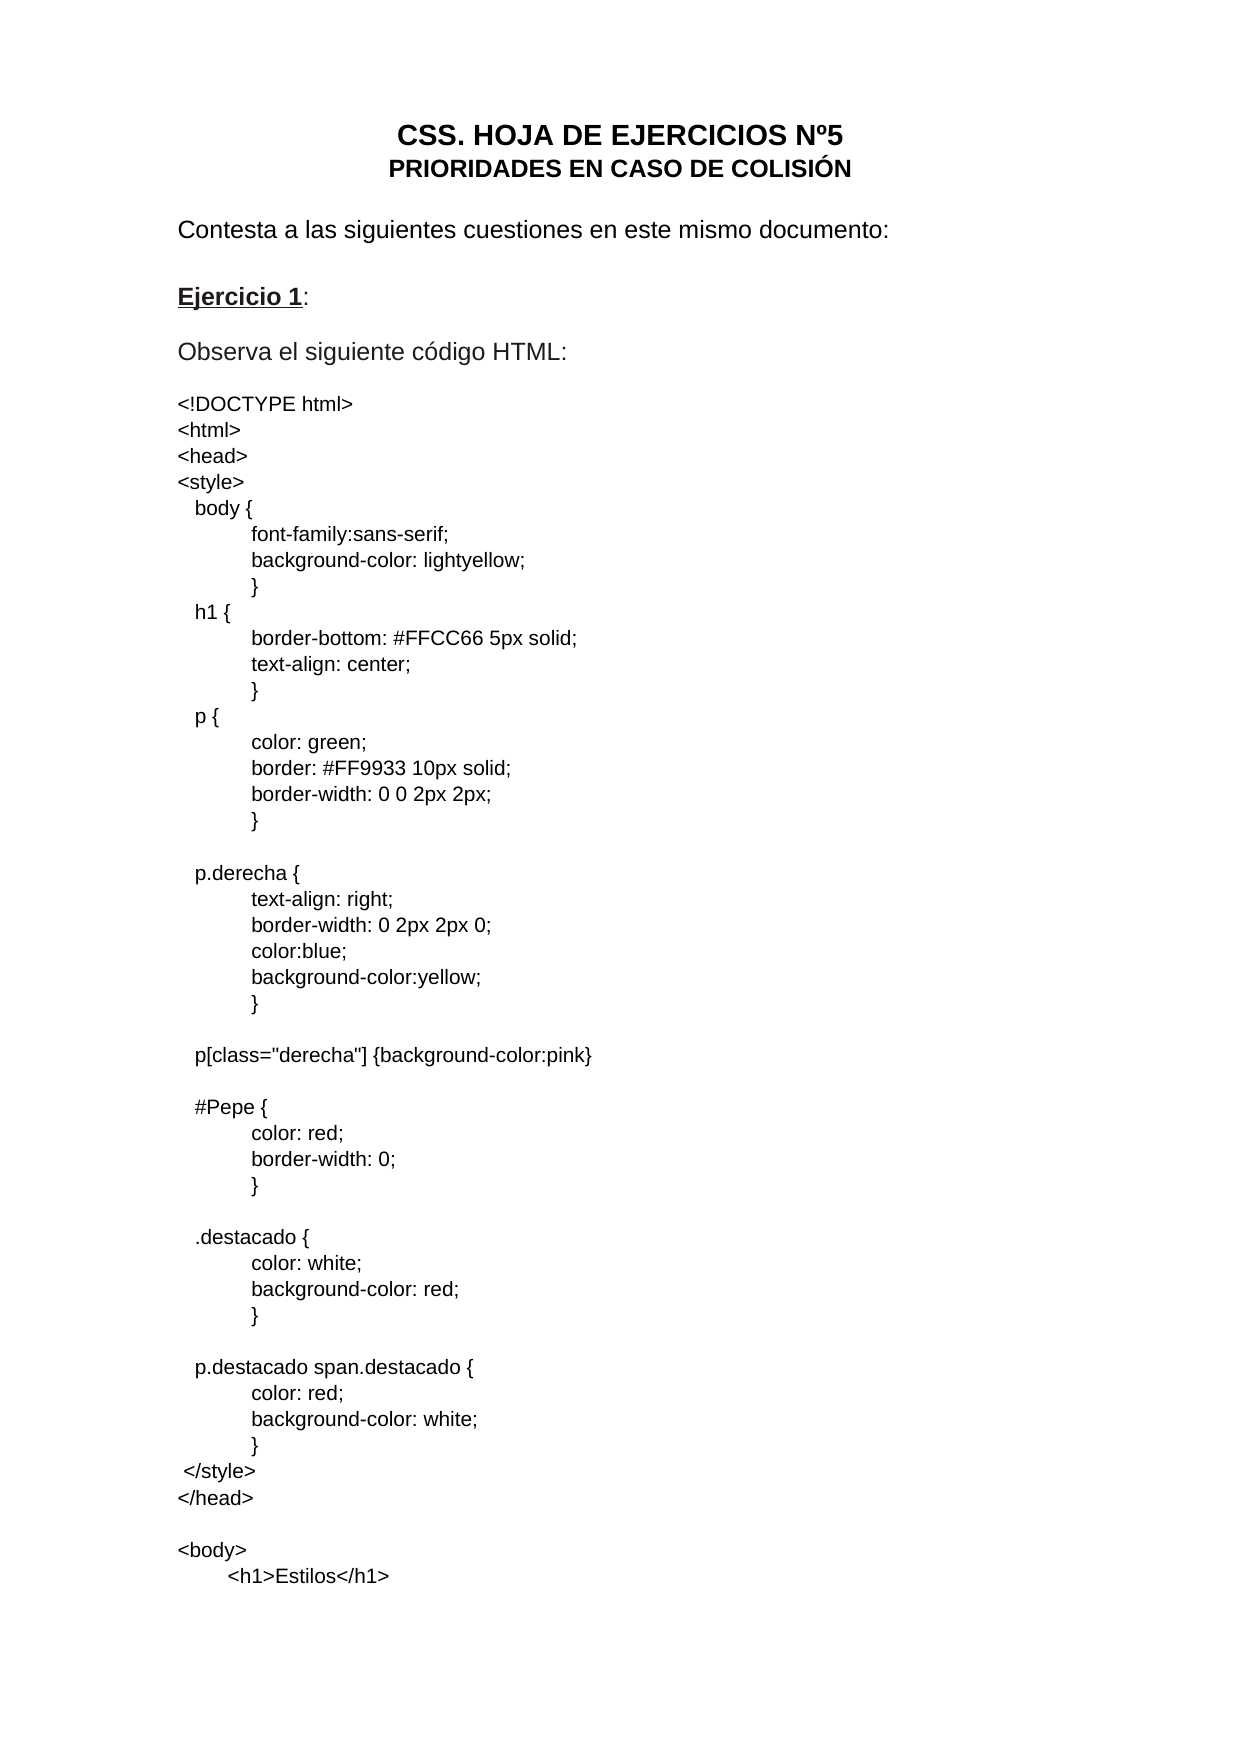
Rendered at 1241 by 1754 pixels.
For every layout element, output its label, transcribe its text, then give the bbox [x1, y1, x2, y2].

text <body> [177, 1537, 1063, 1561]
text background-color: lightyellow; [177, 548, 1063, 572]
text <style> [177, 470, 1063, 494]
text .destacado { [177, 1225, 1063, 1249]
text border-width: 0; [177, 1147, 1063, 1171]
text } [177, 678, 1063, 702]
text border: #FF9933 10px solid; [177, 756, 1063, 780]
text </head> [177, 1485, 1063, 1509]
text background-color: white; [177, 1407, 1063, 1431]
text p { [177, 704, 1063, 728]
text text-align: right; [177, 886, 1063, 910]
text } [177, 1303, 1063, 1327]
text border-width: 0 0 2px 2px; [177, 782, 1063, 806]
text color: red; [177, 1121, 1063, 1145]
text } [177, 1173, 1063, 1197]
text PRIORIDADES EN CASO DE COLISIÓN [177, 154, 1063, 183]
text color: white; [177, 1251, 1063, 1275]
text <h1>Estilos</h1> [222, 1563, 1063, 1587]
text color:blue; [177, 938, 1063, 962]
text Observa el siguiente código HTML: [177, 337, 1063, 365]
text color: green; [177, 730, 1063, 754]
text <html> [177, 418, 1063, 442]
text } [177, 1433, 1063, 1457]
text font-family:sans-serif; [177, 522, 1063, 546]
text h1 { [177, 600, 1063, 624]
text <head> [177, 444, 1063, 468]
text border-width: 0 2px 2px 0; [177, 912, 1063, 936]
text #Pepe { [177, 1095, 1063, 1119]
text Contesta a las siguientes cuestiones en este mismo documento: [177, 216, 1063, 244]
text border-bottom: #FFCC66 5px solid; [177, 626, 1063, 650]
text p.destacado span.destacado { [177, 1355, 1063, 1379]
text Ejercicio 1: [177, 282, 1063, 310]
text background-color:yellow; [177, 964, 1063, 988]
text </style> [177, 1459, 1063, 1483]
text p[class="derecha"] {background-color:pink} [177, 1043, 1063, 1067]
text body { [177, 496, 1063, 520]
text text-align: center; [177, 652, 1063, 676]
text background-color: red; [177, 1277, 1063, 1301]
text } [177, 574, 1063, 598]
text color: red; [177, 1381, 1063, 1405]
text } [177, 808, 1063, 832]
text } [177, 991, 1063, 1014]
text CSS. HOJA DE EJERCICIOS Nº5 [177, 118, 1063, 152]
text <!DOCTYPE html> [177, 392, 1063, 416]
text p.derecha { [177, 860, 1063, 884]
